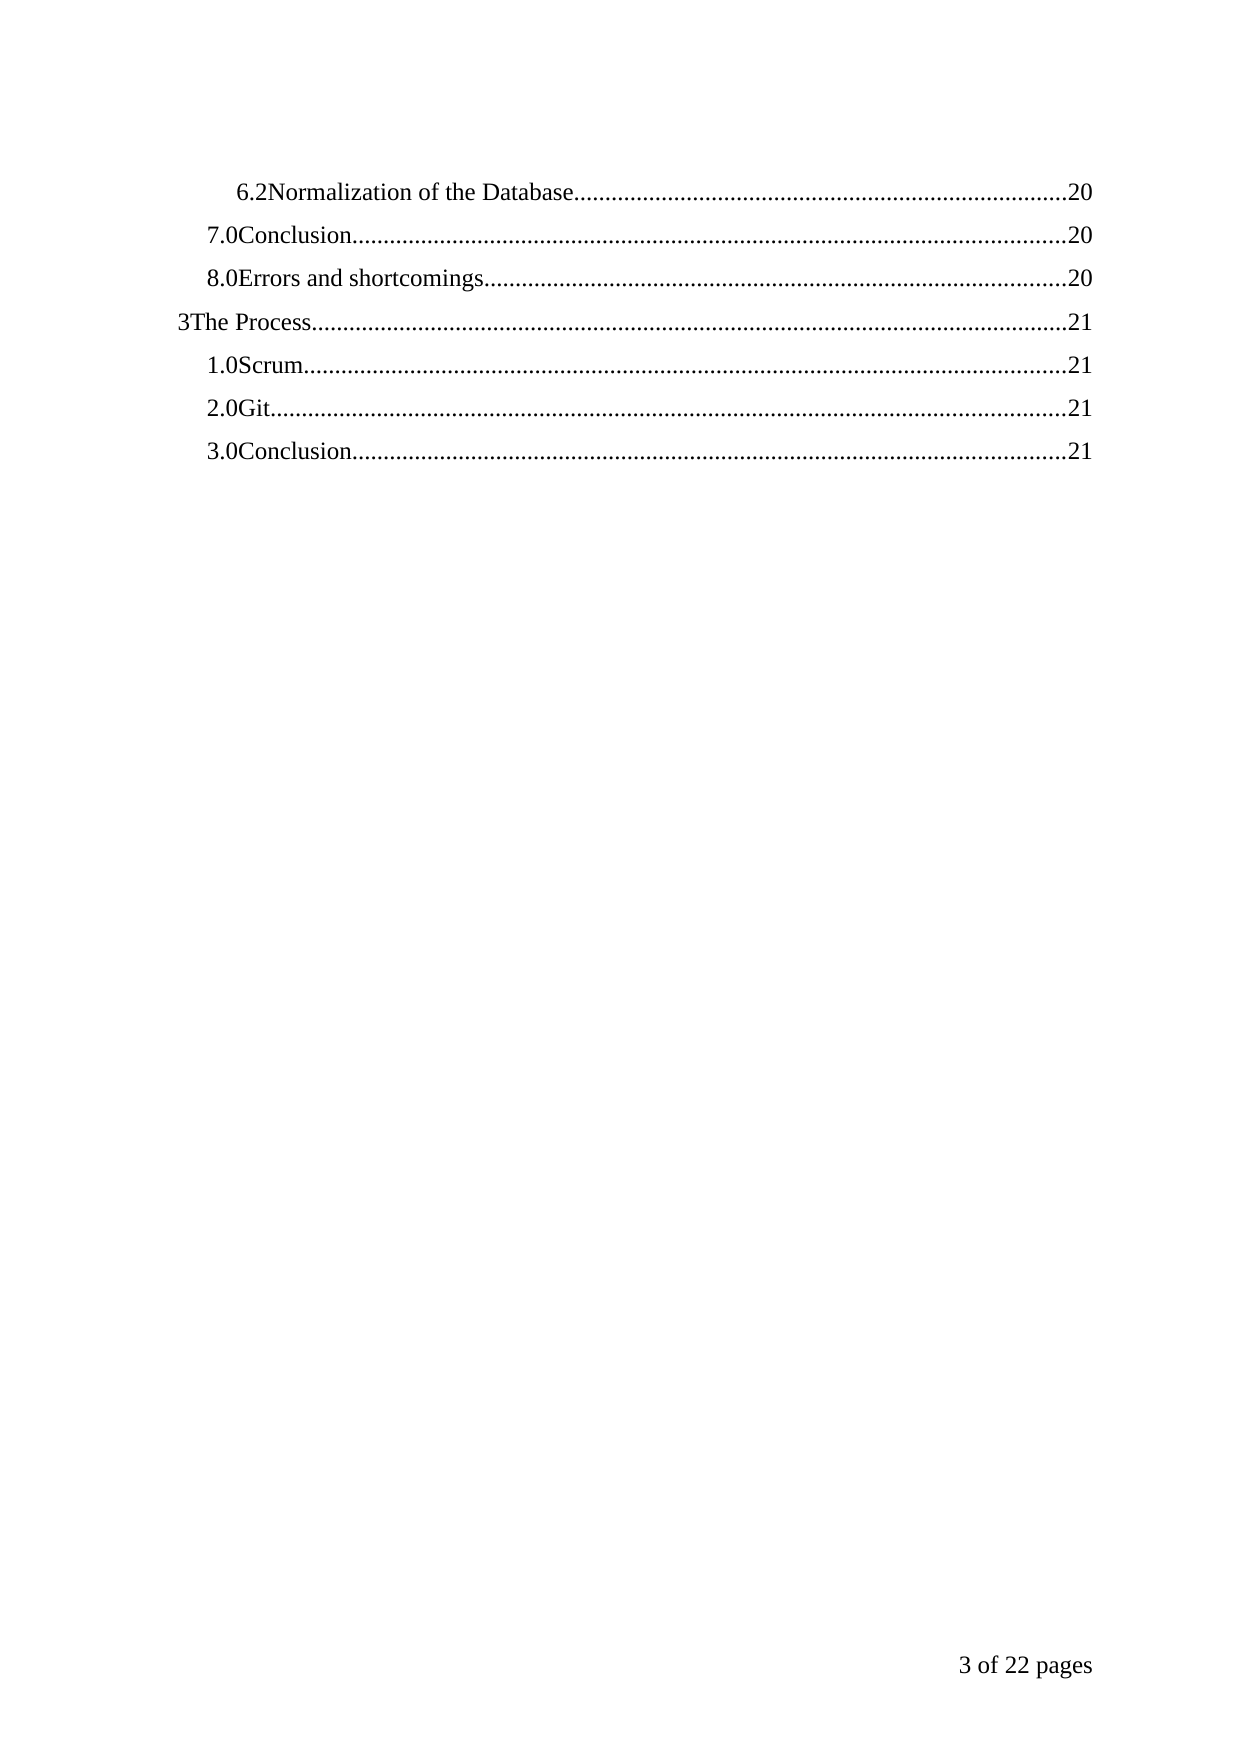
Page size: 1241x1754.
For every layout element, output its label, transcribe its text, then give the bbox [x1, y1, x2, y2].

text 3.0Conclusion 21 [207, 436, 1093, 465]
text 2.0Git 21 [207, 393, 1093, 422]
text 3The Process 21 [177, 307, 1093, 335]
text 7.0Conclusion 20 [207, 220, 1093, 249]
text 1.0Scrum 21 [207, 350, 1093, 378]
text 8.0Errors and shortcomings 20 [207, 263, 1093, 292]
text 6.2Normalization of the Database 20 [236, 177, 1093, 206]
